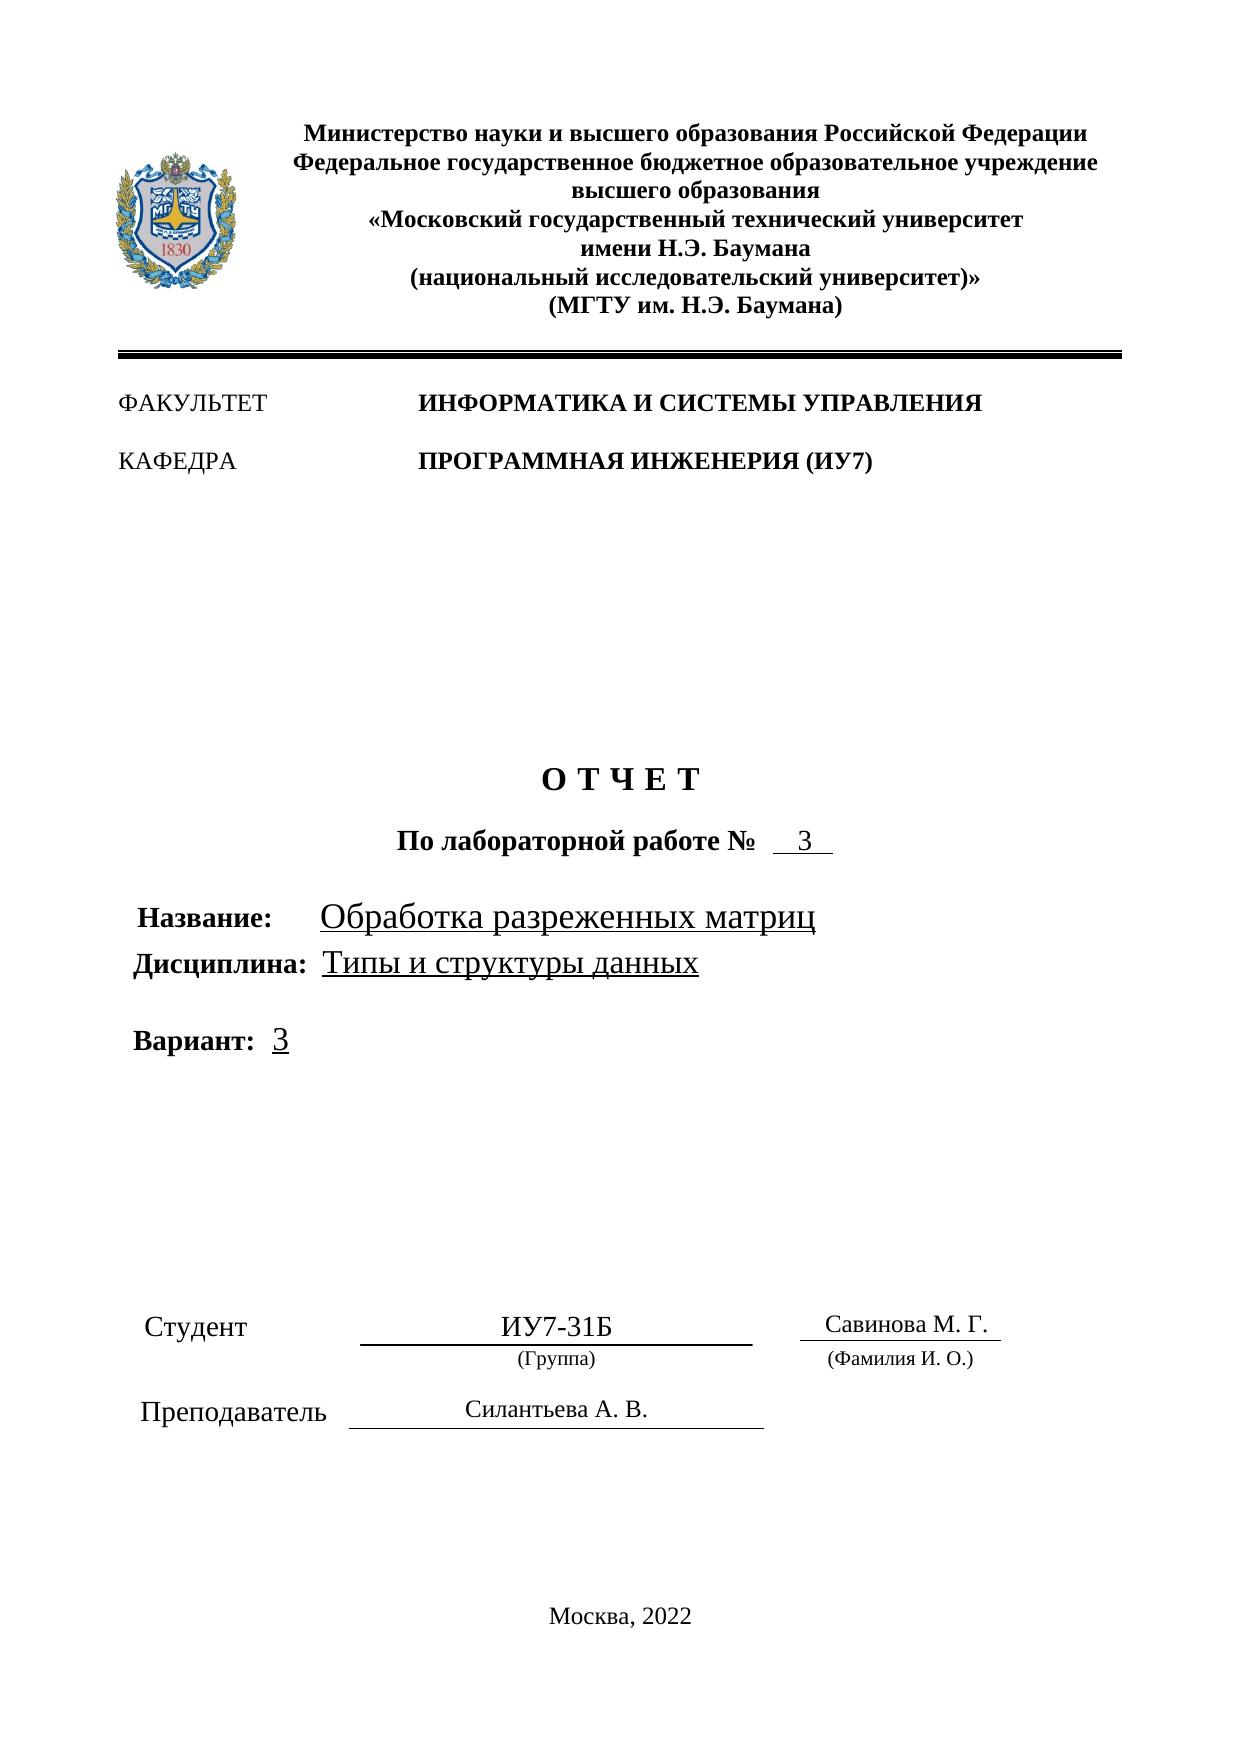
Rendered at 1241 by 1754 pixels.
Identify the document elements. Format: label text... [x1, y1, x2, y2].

subtitle Отчет [118, 759, 1122, 798]
text КАФЕДРА ПРОГРАММНАЯ ИНЖЕНЕРИЯ (ИУ7) [118, 446, 1122, 474]
text Вариант: 3 [133, 1019, 1122, 1057]
text Москва, 2022 [118, 1601, 1122, 1630]
picture [115, 152, 237, 289]
table_cell [764, 1346, 788, 1394]
text Дисциплина: Типы и структуры данных [133, 942, 1122, 981]
table_cell Преподаватель [118, 1394, 349, 1428]
table_header Студент [118, 1309, 349, 1346]
table_header Министерство науки и высшего образования Российской Федерации Федеральное государственное бюджетное образовательное учреждение высшего образования «Московский государственный технический университет имени Н.Э. Баумана (национальный исследовательский университет)» (МГТУ им. Н.Э. Баумана) [254, 118, 1137, 319]
table_cell [789, 1394, 1012, 1428]
table_header [764, 1309, 788, 1346]
subtitle Обработка разреженных матриц [302, 895, 1122, 936]
table_cell [764, 1394, 788, 1428]
text Название: [137, 900, 286, 934]
table_cell [118, 1346, 349, 1394]
text ФАКУЛЬТЕТ Информатика и системы управления [118, 388, 1122, 417]
table_cell Силантьева А. В. [349, 1394, 764, 1428]
table_header Савинова М. Г. [789, 1309, 1012, 1346]
table_header ИУ7-31Б [349, 1309, 764, 1346]
table_cell (Фамилия И. О.) [789, 1346, 1012, 1394]
table_header 3 [768, 823, 842, 856]
table_header [107, 118, 254, 319]
table_cell (Группа) [349, 1346, 764, 1394]
